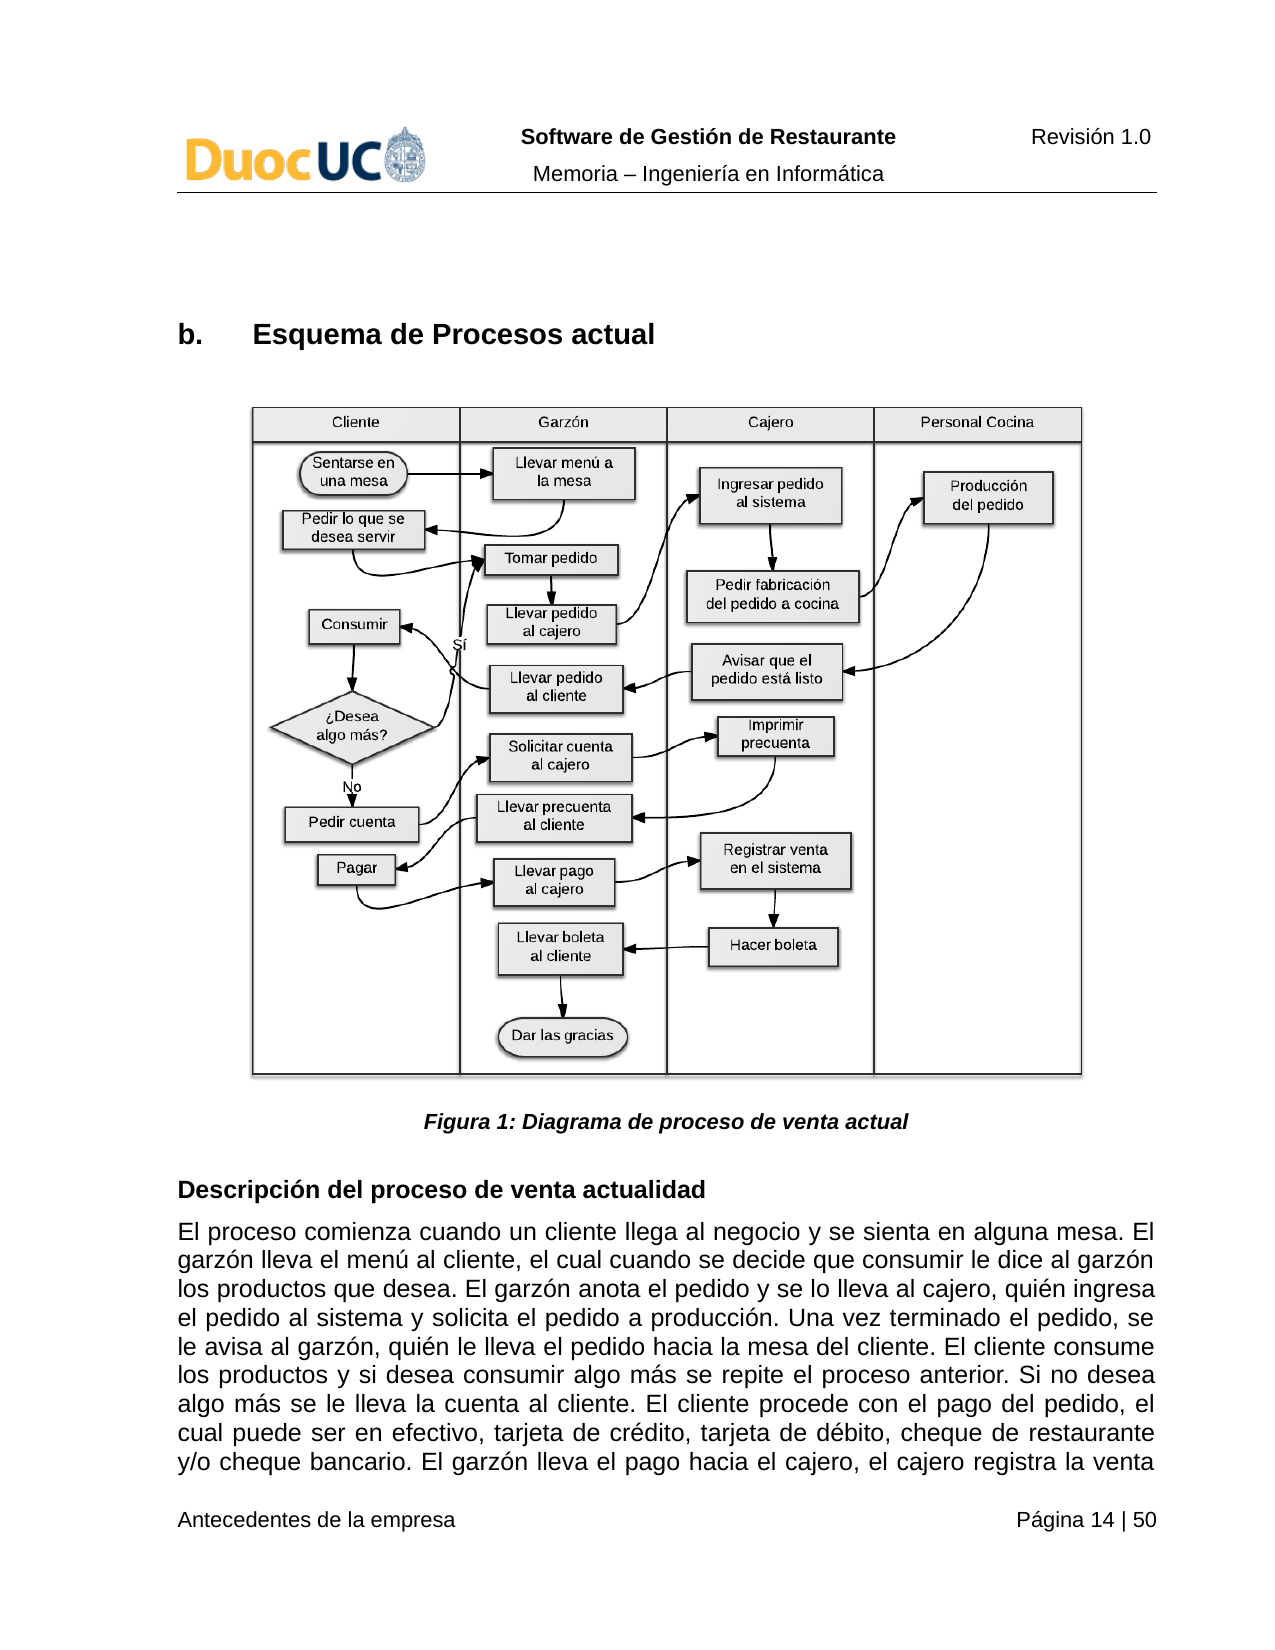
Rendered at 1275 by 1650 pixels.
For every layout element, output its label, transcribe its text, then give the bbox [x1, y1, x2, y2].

picture [228, 375, 1106, 1109]
subtitle Esquema de Procesos actual [177, 317, 1157, 350]
text Figura 1: Diagrama de proceso de venta actual [228, 1109, 1106, 1134]
text Descripción del proceso de venta actualidad [177, 1175, 1157, 1204]
picture [182, 123, 426, 187]
text El proceso comienza cuando un cliente llega al negocio y se sienta en alguna mesa. El garzón lleva el menú al cliente, el cual cuando se decide que consumir le dice al garzón los productos que desea. El garzón anota el pedido y se lo lleva al cajero, quién ingresa el pedido al sistema y solicita el pedido a producción. Una vez terminado el pedido, se le avisa al garzón, quién le lleva el pedido hacia la mesa del cliente. El cliente consume los productos y si desea consumir algo más se repite el proceso anterior. Si no desea algo más se le lleva la cuenta al cliente. El cliente procede con el pago del pedido, el cual puede ser en efectivo, tarjeta de crédito, tarjeta de débito, cheque de restaurante y/o cheque bancario. El garzón lleva el pago hacia el cajero, el cajero registra la venta [177, 1217, 1157, 1475]
